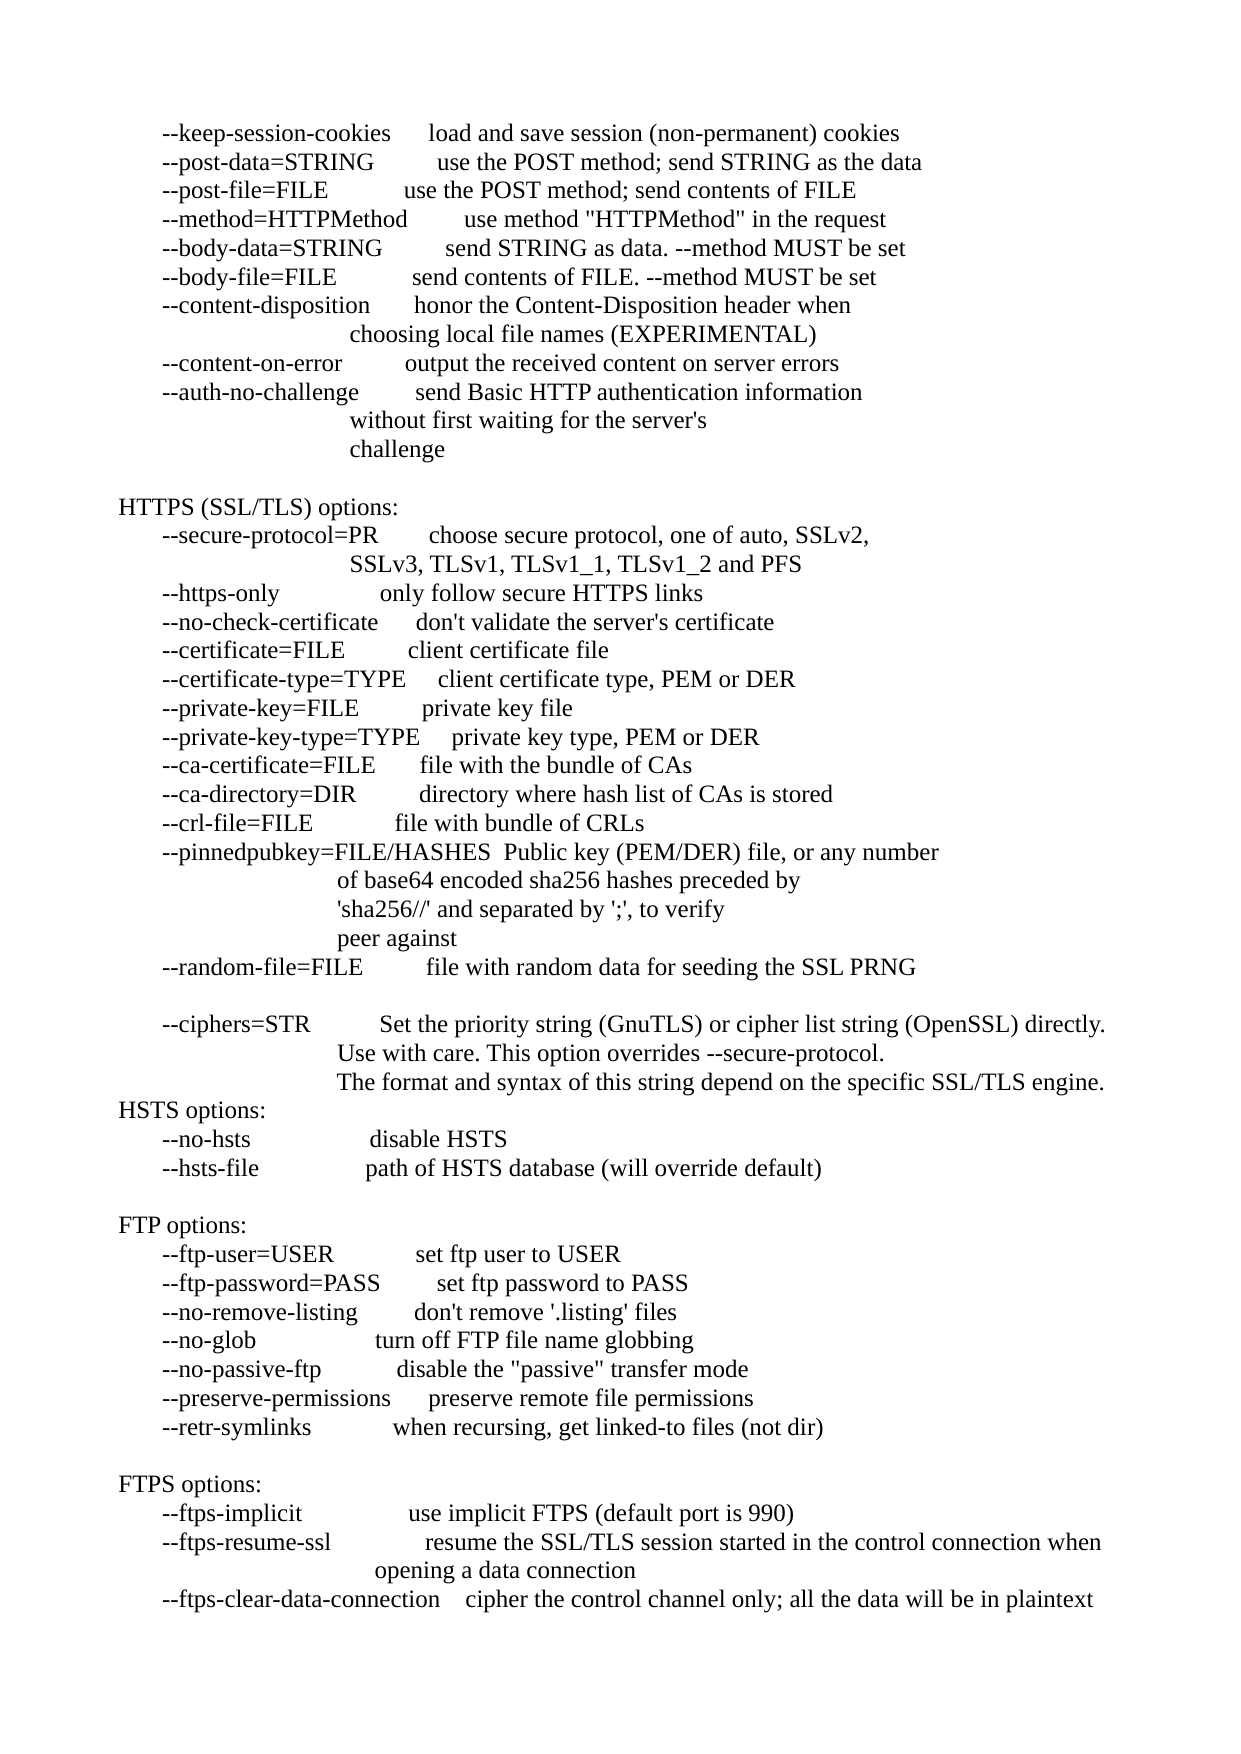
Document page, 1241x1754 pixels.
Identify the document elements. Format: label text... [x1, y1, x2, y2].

text --ftp-password=PASS set ftp password to PASS [118, 1268, 1122, 1297]
text --secure-protocol=PR choose secure protocol, one of auto, SSLv2, [118, 521, 1122, 549]
text HSTS options: [118, 1096, 1122, 1124]
text --crl-file=FILE file with bundle of CRLs [118, 808, 1122, 837]
text SSLv3, TLSv1, TLSv1_1, TLSv1_2 and PFS [118, 549, 1122, 578]
text --auth-no-challenge send Basic HTTP authentication information [118, 377, 1122, 406]
text --ftps-resume-ssl resume the SSL/TLS session started in the control connection when [118, 1527, 1122, 1556]
text --no-hsts disable HSTS [118, 1124, 1122, 1153]
text --hsts-file path of HSTS database (will override default) [118, 1153, 1122, 1182]
text --body-data=STRING send STRING as data. --method MUST be set [118, 233, 1122, 262]
text --ca-certificate=FILE file with the bundle of CAs [118, 751, 1122, 779]
text --ftp-user=USER set ftp user to USER [118, 1239, 1122, 1268]
text --ftps-clear-data-connection cipher the control channel only; all the data will be in plaintext [118, 1584, 1122, 1613]
text --https-only only follow secure HTTPS links [118, 578, 1122, 607]
text --body-file=FILE send contents of FILE. --method MUST be set [118, 262, 1122, 291]
text --content-disposition honor the Content-Disposition header when [118, 291, 1122, 319]
text --private-key-type=TYPE private key type, PEM or DER [118, 722, 1122, 751]
text without first waiting for the server's [118, 406, 1122, 434]
text --post-data=STRING use the POST method; send STRING as the data [118, 147, 1122, 176]
text --keep-session-cookies load and save session (non-permanent) cookies [118, 118, 1122, 147]
text --method=HTTPMethod use method "HTTPMethod" in the request [118, 204, 1122, 233]
text The format and syntax of this string depend on the specific SSL/TLS engine. [118, 1067, 1122, 1096]
text --ciphers=STR Set the priority string (GnuTLS) or cipher list string (OpenSSL) directly. [118, 1009, 1122, 1038]
text --private-key=FILE private key file [118, 693, 1122, 722]
text --random-file=FILE file with random data for seeding the SSL PRNG [118, 952, 1122, 981]
text --certificate-type=TYPE client certificate type, PEM or DER [118, 664, 1122, 693]
text --certificate=FILE client certificate file [118, 636, 1122, 664]
text 'sha256//' and separated by ';', to verify [118, 894, 1122, 923]
text --content-on-error output the received content on server errors [118, 348, 1122, 377]
text --no-remove-listing don't remove '.listing' files [118, 1297, 1122, 1326]
text choosing local file names (EXPERIMENTAL) [118, 319, 1122, 348]
text --post-file=FILE use the POST method; send contents of FILE [118, 176, 1122, 204]
text --ca-directory=DIR directory where hash list of CAs is stored [118, 779, 1122, 808]
text --preserve-permissions preserve remote file permissions [118, 1383, 1122, 1412]
text challenge [118, 434, 1122, 463]
text --pinnedpubkey=FILE/HASHES Public key (PEM/DER) file, or any number [118, 837, 1122, 866]
text FTP options: [118, 1211, 1122, 1239]
text FTPS options: [118, 1469, 1122, 1498]
text --retr-symlinks when recursing, get linked-to files (not dir) [118, 1412, 1122, 1441]
text --no-passive-ftp disable the "passive" transfer mode [118, 1354, 1122, 1383]
text opening a data connection [118, 1556, 1122, 1584]
text --no-glob turn off FTP file name globbing [118, 1326, 1122, 1354]
text of base64 encoded sha256 hashes preceded by [118, 866, 1122, 894]
text --no-check-certificate don't validate the server's certificate [118, 607, 1122, 636]
text Use with care. This option overrides --secure-protocol. [118, 1038, 1122, 1067]
text --ftps-implicit use implicit FTPS (default port is 990) [118, 1498, 1122, 1527]
text HTTPS (SSL/TLS) options: [118, 492, 1122, 521]
text peer against [118, 923, 1122, 952]
